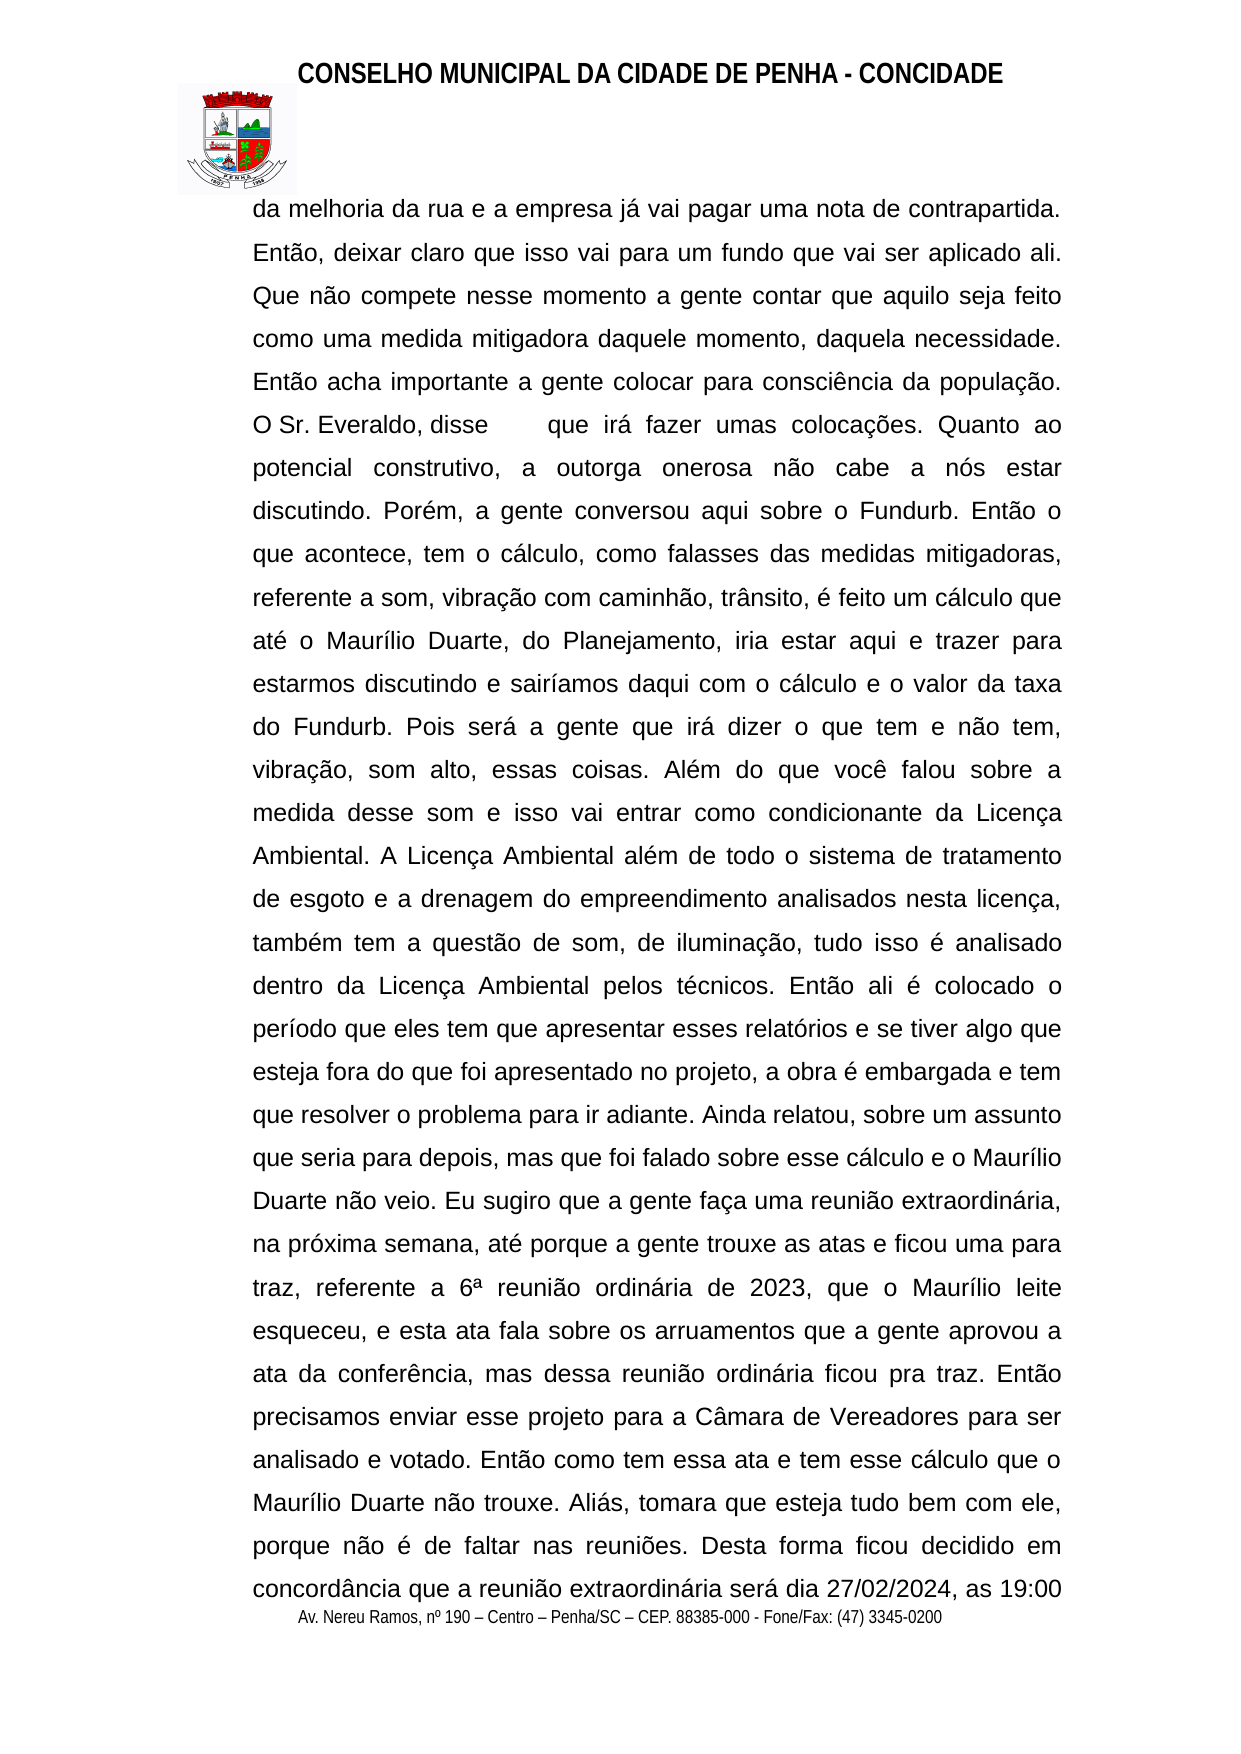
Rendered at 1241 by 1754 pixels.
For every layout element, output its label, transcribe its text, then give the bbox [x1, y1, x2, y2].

list da melhoria da rua e a empresa já vai pagar uma nota de contrapartida. Então, deixar claro que isso vai para um fundo que vai ser aplicado ali. Que não compete nesse momento a gente contar que aquilo seja feito como uma medida mitigadora daquele momento, daquela necessidade. Então acha importante a gente colocar para consciência da população. O Sr. Everaldo, disse que irá fazer umas colocações. Quanto ao potencial construtivo, a outorga onerosa não cabe a nós estar discutindo. Porém, a gente conversou aqui sobre o Fundurb. Então o que acontece, tem o cálculo, como falasses das medidas mitigadoras, referente a som, vibração com caminhão, trânsito, é feito um cálculo que até o Maurílio Duarte, do Planejamento, iria estar aqui e trazer para estarmos discutindo e sairíamos daqui com o cálculo e o valor da taxa do Fundurb. Pois será a gente que irá dizer o que tem e não tem, vibração, som alto, essas coisas. Além do que você falou sobre a medida desse som e isso vai entrar como condicionante da Licença Ambiental. A Licença Ambiental além de todo o sistema de tratamento de esgoto e a drenagem do empreendimento analisados nesta licença, também tem a questão de som, de iluminação, tudo isso é analisado dentro da Licença Ambiental pelos técnicos. Então ali é colocado o período que eles tem que apresentar esses relatórios e se tiver algo que esteja fora do que foi apresentado no projeto, a obra é embargada e tem que resolver o problema para ir adiante. Ainda relatou, sobre um assunto que seria para depois, mas que foi falado sobre esse cálculo e o Maurílio Duarte não veio. Eu sugiro que a gente faça uma reunião extraordinária, na próxima semana, até porque a gente trouxe as atas e ficou uma para traz, referente a 6ª reunião ordinária de 2023, que o Maurílio leite esqueceu, e esta ata fala sobre os arruamentos que a gente aprovou a ata da conferência, mas dessa reunião ordinária ficou pra traz. Então precisamos enviar esse projeto para a Câmara de Vereadores para ser analisado e votado. Então como tem essa ata e tem esse cálculo que o Maurílio Duarte não trouxe. Aliás, tomara que esteja tudo bem com ele, porque não é de faltar nas reuniões. Desta forma ficou decidido em concordância que a reunião extraordinária será dia 27/02/2024, as 19:00 [252, 194, 1063, 1603]
